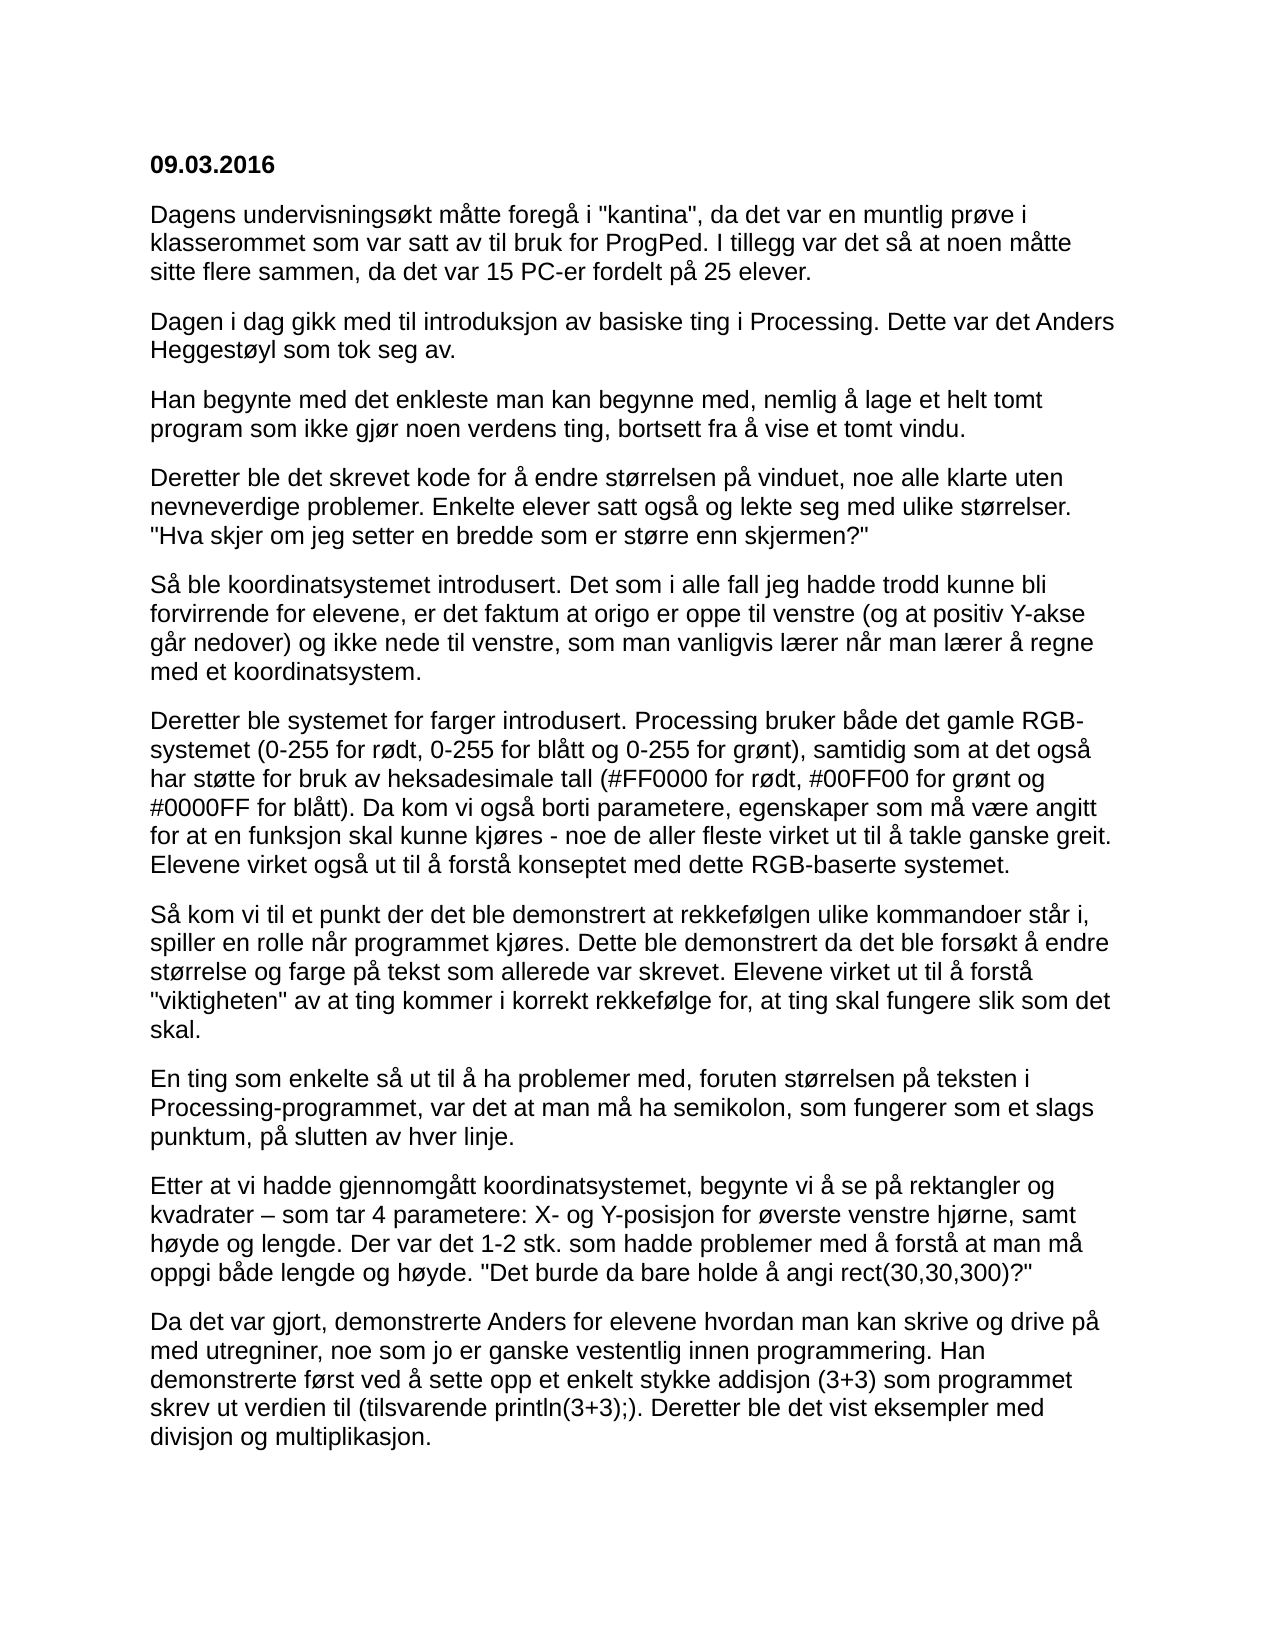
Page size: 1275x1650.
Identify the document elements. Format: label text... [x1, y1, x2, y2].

text Så kom vi til et punkt der det ble demonstrert at rekkefølgen ulike kommandoer står i, spiller en rolle når programmet kjøres. Dette ble demonstrert da det ble forsøkt å endre størrelse og farge på tekst som allerede var skrevet. Elevene virket ut til å forstå "viktigheten" av at ting kommer i korrekt rekkefølge for, at ting skal fungere slik som det skal. [150, 899, 1125, 1043]
text Da det var gjort, demonstrerte Anders for elevene hvordan man kan skrive og drive på med utregniner, noe som jo er ganske vestentlig innen programmering. Han demonstrerte først ved å sette opp et enkelt stykke addisjon (3+3) som programmet skrev ut verdien til (tilsvarende println(3+3);). Deretter ble det vist eksempler med divisjon og multiplikasjon. [150, 1307, 1125, 1451]
text Han begynte med det enkleste man kan begynne med, nemlig å lage et helt tomt program som ikke gjør noen verdens ting, bortsett fra å vise et tomt vindu. [150, 385, 1125, 442]
text Deretter ble systemet for farger introdusert. Processing bruker både det gamle RGB-systemet (0-255 for rødt, 0-255 for blått og 0-255 for grønt), samtidig som at det også har støtte for bruk av heksadesimale tall (#FF0000 for rødt, #00FF00 for grønt og #0000FF for blått). Da kom vi også borti parametere, egenskaper som må være angitt for at en funksjon skal kunne kjøres - noe de aller fleste virket ut til å takle ganske greit. Elevene virket også ut til å forstå konseptet med dette RGB-baserte systemet. [150, 706, 1125, 879]
text Så ble koordinatsystemet introdusert. Det som i alle fall jeg hadde trodd kunne bli forvirrende for elevene, er det faktum at origo er oppe til venstre (og at positiv Y-akse går nedover) og ikke nede til venstre, som man vanligvis lærer når man lærer å regne med et koordinatsystem. [150, 570, 1125, 685]
text Dagen i dag gikk med til introduksjon av basiske ting i Processing. Dette var det Anders Heggestøyl som tok seg av. [150, 307, 1125, 364]
text Dagens undervisningsøkt måtte foregå i "kantina", da det var en muntlig prøve i klasserommet som var satt av til bruk for ProgPed. I tillegg var det så at noen måtte sitte flere sammen, da det var 15 PC-er fordelt på 25 elever. [150, 199, 1125, 286]
text Etter at vi hadde gjennomgått koordinatsystemet, begynte vi å se på rektangler og kvadrater – som tar 4 parametere: X- og Y-posisjon for øverste venstre hjørne, samt høyde og lengde. Der var det 1-2 stk. som hadde problemer med å forstå at man må oppgi både lengde og høyde. "Det burde da bare holde å angi rect(30,30,300)?" [150, 1171, 1125, 1286]
text 09.03.2016 [150, 150, 1125, 179]
text Deretter ble det skrevet kode for å endre størrelsen på vinduet, noe alle klarte uten nevneverdige problemer. Enkelte elever satt også og lekte seg med ulike størrelser. "Hva skjer om jeg setter en bredde som er større enn skjermen?" [150, 463, 1125, 549]
text En ting som enkelte så ut til å ha problemer med, foruten størrelsen på teksten i Processing-programmet, var det at man må ha semikolon, som fungerer som et slags punktum, på slutten av hver linje. [150, 1064, 1125, 1150]
